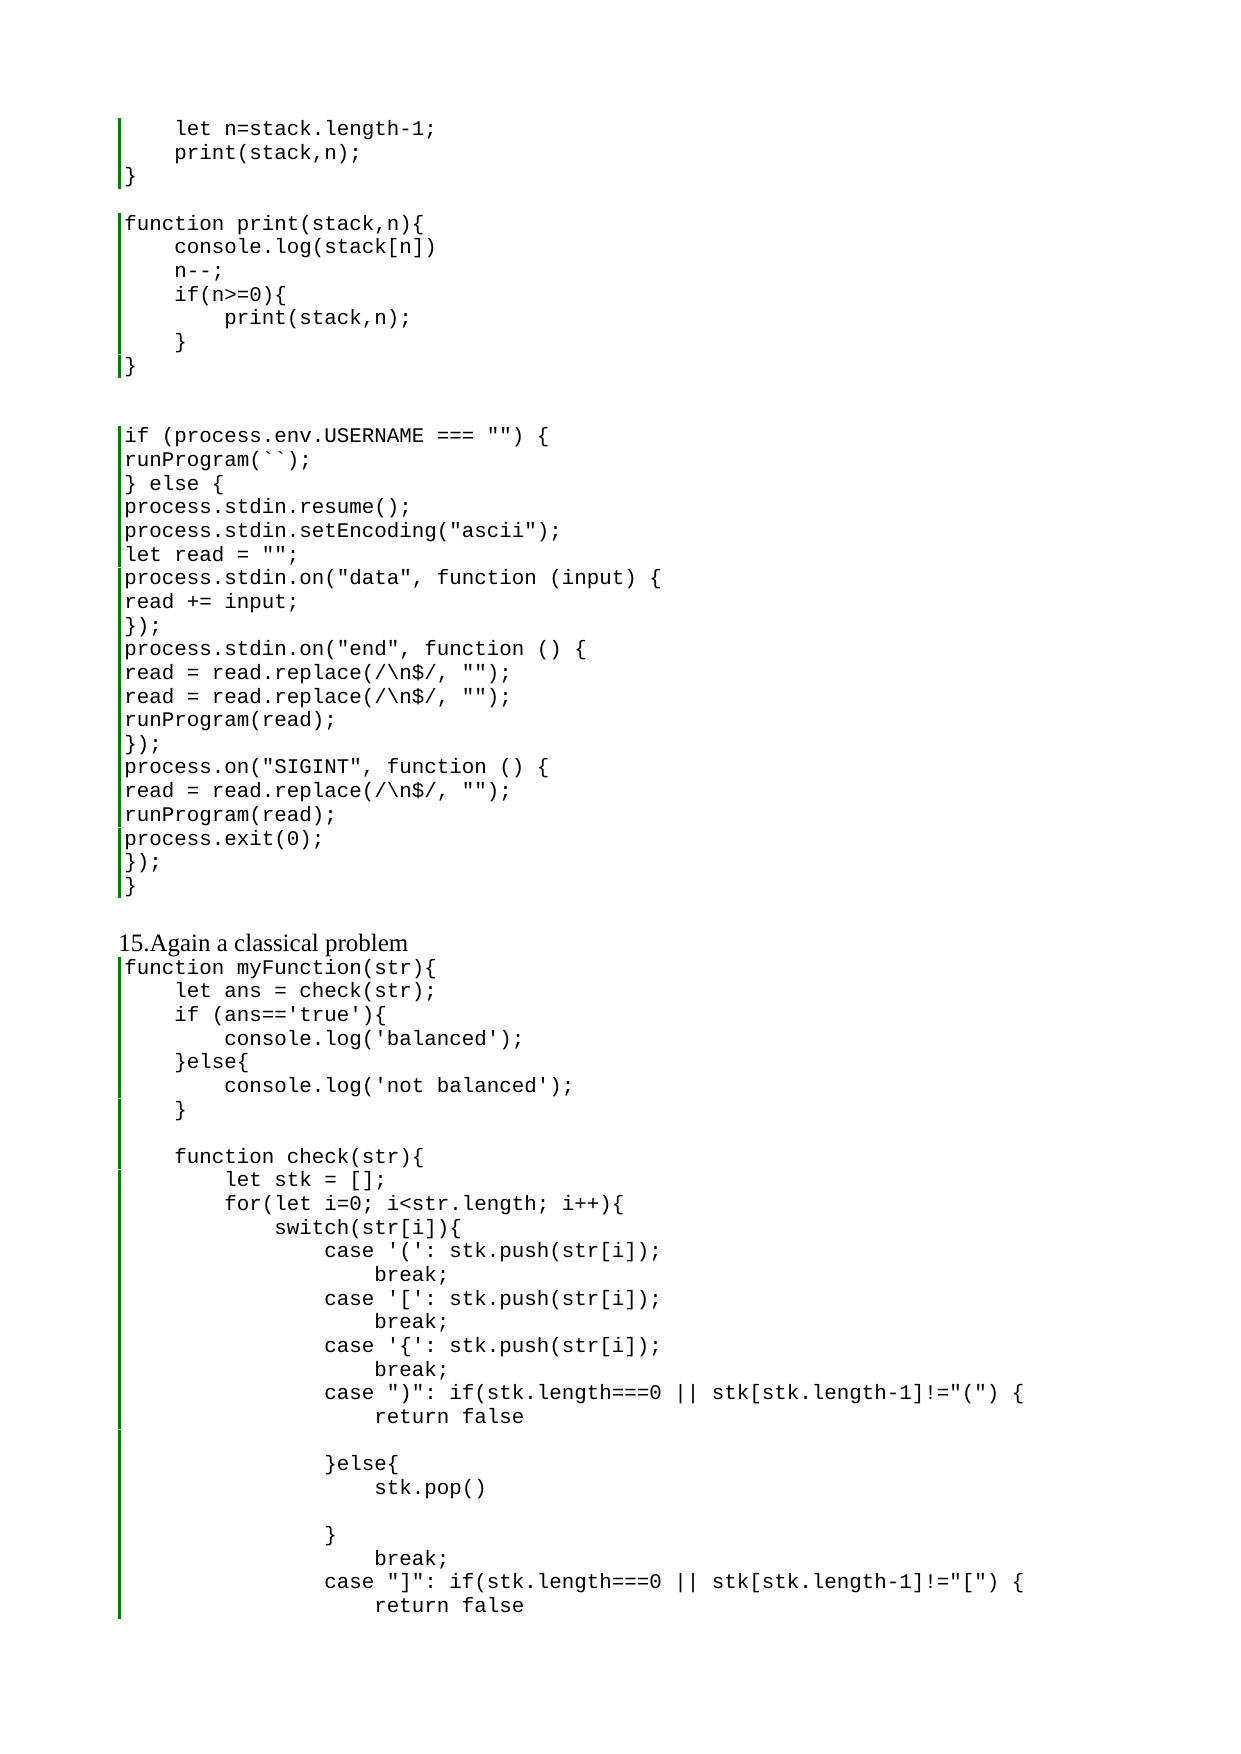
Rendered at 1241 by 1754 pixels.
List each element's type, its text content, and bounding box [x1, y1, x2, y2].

text } [121, 165, 1122, 189]
text function check(str){ [121, 1146, 1122, 1169]
text switch(str[i]){ [121, 1217, 1122, 1240]
text } [121, 331, 1122, 354]
text case '(': stk.push(str[i]); [121, 1240, 1122, 1264]
text 15.Again a classical problem [118, 928, 1122, 957]
text console.log('balanced'); [121, 1028, 1122, 1051]
text process.stdin.setEncoding("ascii"); [121, 520, 1122, 544]
text read = read.replace(/\n$/, ""); [121, 686, 1122, 709]
text function myFunction(str){ [121, 957, 1122, 980]
text print(stack,n); [121, 142, 1122, 165]
text for(let i=0; i<str.length; i++){ [121, 1193, 1122, 1217]
text break; [121, 1548, 1122, 1571]
text }); [121, 615, 1122, 638]
text let n=stack.length-1; [121, 118, 1122, 142]
text read = read.replace(/\n$/, ""); [121, 780, 1122, 804]
text print(stack,n); [121, 307, 1122, 331]
text console.log('not balanced'); [121, 1075, 1122, 1098]
text case '[': stk.push(str[i]); [121, 1288, 1122, 1311]
text let ans = check(str); [121, 980, 1122, 1004]
text }else{ [121, 1453, 1122, 1477]
text if(n>=0){ [121, 284, 1122, 307]
text read += input; [121, 591, 1122, 615]
text process.stdin.on("data", function (input) { [119, 567, 1122, 591]
text let stk = []; [119, 1169, 1122, 1193]
text case "]": if(stk.length===0 || stk[stk.length-1]!="[") { [121, 1571, 1122, 1595]
text }); [121, 733, 1122, 757]
text function print(stack,n){ [121, 213, 1122, 236]
text process.exit(0); [119, 827, 1122, 851]
text n--; [121, 260, 1122, 284]
text stk.pop() [121, 1477, 1122, 1501]
text return false [121, 1595, 1122, 1619]
text case '{': stk.push(str[i]); [121, 1335, 1122, 1359]
text break; [121, 1264, 1122, 1288]
text console.log(stack[n]) [121, 236, 1122, 260]
text break; [121, 1359, 1122, 1382]
text } else { [121, 473, 1122, 496]
text runProgram(``); [121, 449, 1122, 473]
text } [121, 875, 1122, 898]
text }else{ [121, 1051, 1122, 1075]
text return false [121, 1406, 1122, 1429]
text runProgram(read); [121, 709, 1122, 733]
text let read = ""; [121, 544, 1122, 567]
text }); [121, 851, 1122, 875]
text process.on("SIGINT", function () { [121, 757, 1122, 780]
text process.stdin.on("end", function () { [121, 638, 1122, 662]
text if (process.env.USERNAME === "") { [121, 426, 1122, 449]
text case ")": if(stk.length===0 || stk[stk.length-1]!="(") { [121, 1382, 1122, 1406]
text } [119, 1098, 1122, 1122]
text break; [121, 1311, 1122, 1335]
text runProgram(read); [121, 804, 1122, 827]
text read = read.replace(/\n$/, ""); [121, 662, 1122, 686]
text if (ans=='true'){ [121, 1004, 1122, 1028]
text } [119, 354, 1122, 378]
text } [121, 1524, 1122, 1548]
text process.stdin.resume(); [121, 496, 1122, 520]
